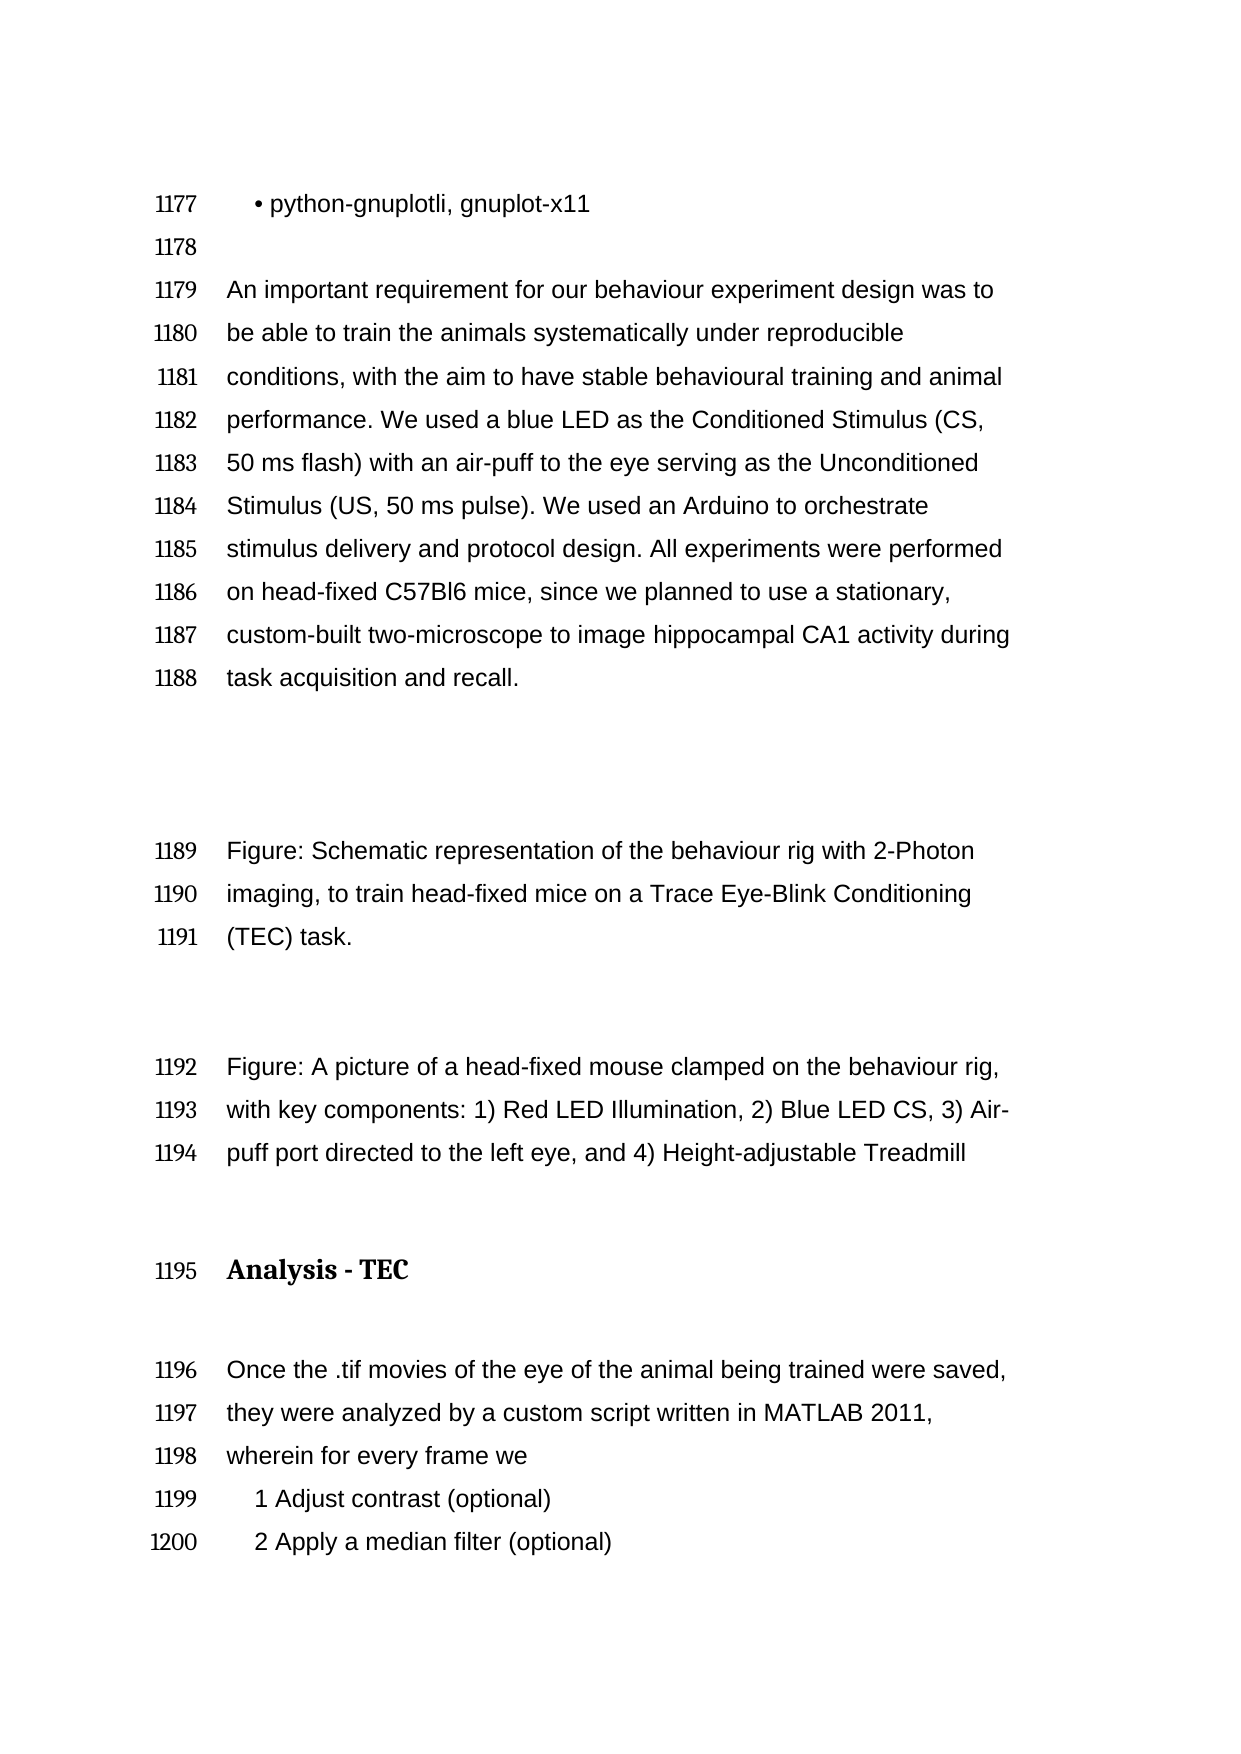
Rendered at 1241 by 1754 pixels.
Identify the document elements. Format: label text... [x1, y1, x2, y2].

text An important requirement for our behaviour experiment design was to be able to train the animals systematically under reproducible conditions, with the aim to have stable behavioural training and animal performance. We used a blue LED as the Conditioned Stimulus (CS, 50 ms flash) with an air-puff to the eye serving as the Unconditioned Stimulus (US, 50 ms pulse). We used an Arduino to orchestrate stimulus delivery and protocol design. All experiments were performed on head-fixed C57Bl6 mice, since we planned to use a stationary, custom-built two-microscope to image hippocampal CA1 activity during task acquisition and recall. [226, 275, 1014, 692]
text Figure: A picture of a head-fixed mouse clamped on the behaviour rig, with key components: 1) Red LED Illumination, 2) Blue LED CS, 3) Air-puff port directed to the left eye, and 4) Height-adjustable Treadmill [226, 1051, 1014, 1166]
text Figure: Schematic representation of the behaviour rig with 2-Photon imaging, to train head-fixed mice on a Trace Eye-Blink Conditioning (TEC) task. [226, 836, 1014, 951]
subtitle Analysis - TEC [226, 1253, 1014, 1287]
text Once the .tif movies of the eye of the animal being trained were saved, they were analyzed by a custom script written in MATLAB 2011, wherein for every frame we [226, 1355, 1014, 1470]
text 1 Adjust contrast (optional) [226, 1484, 1014, 1513]
text 2 Apply a median filter (optional) [226, 1527, 1014, 1556]
text • python-gnuplotli, gnuplot-x11 [226, 189, 1014, 218]
